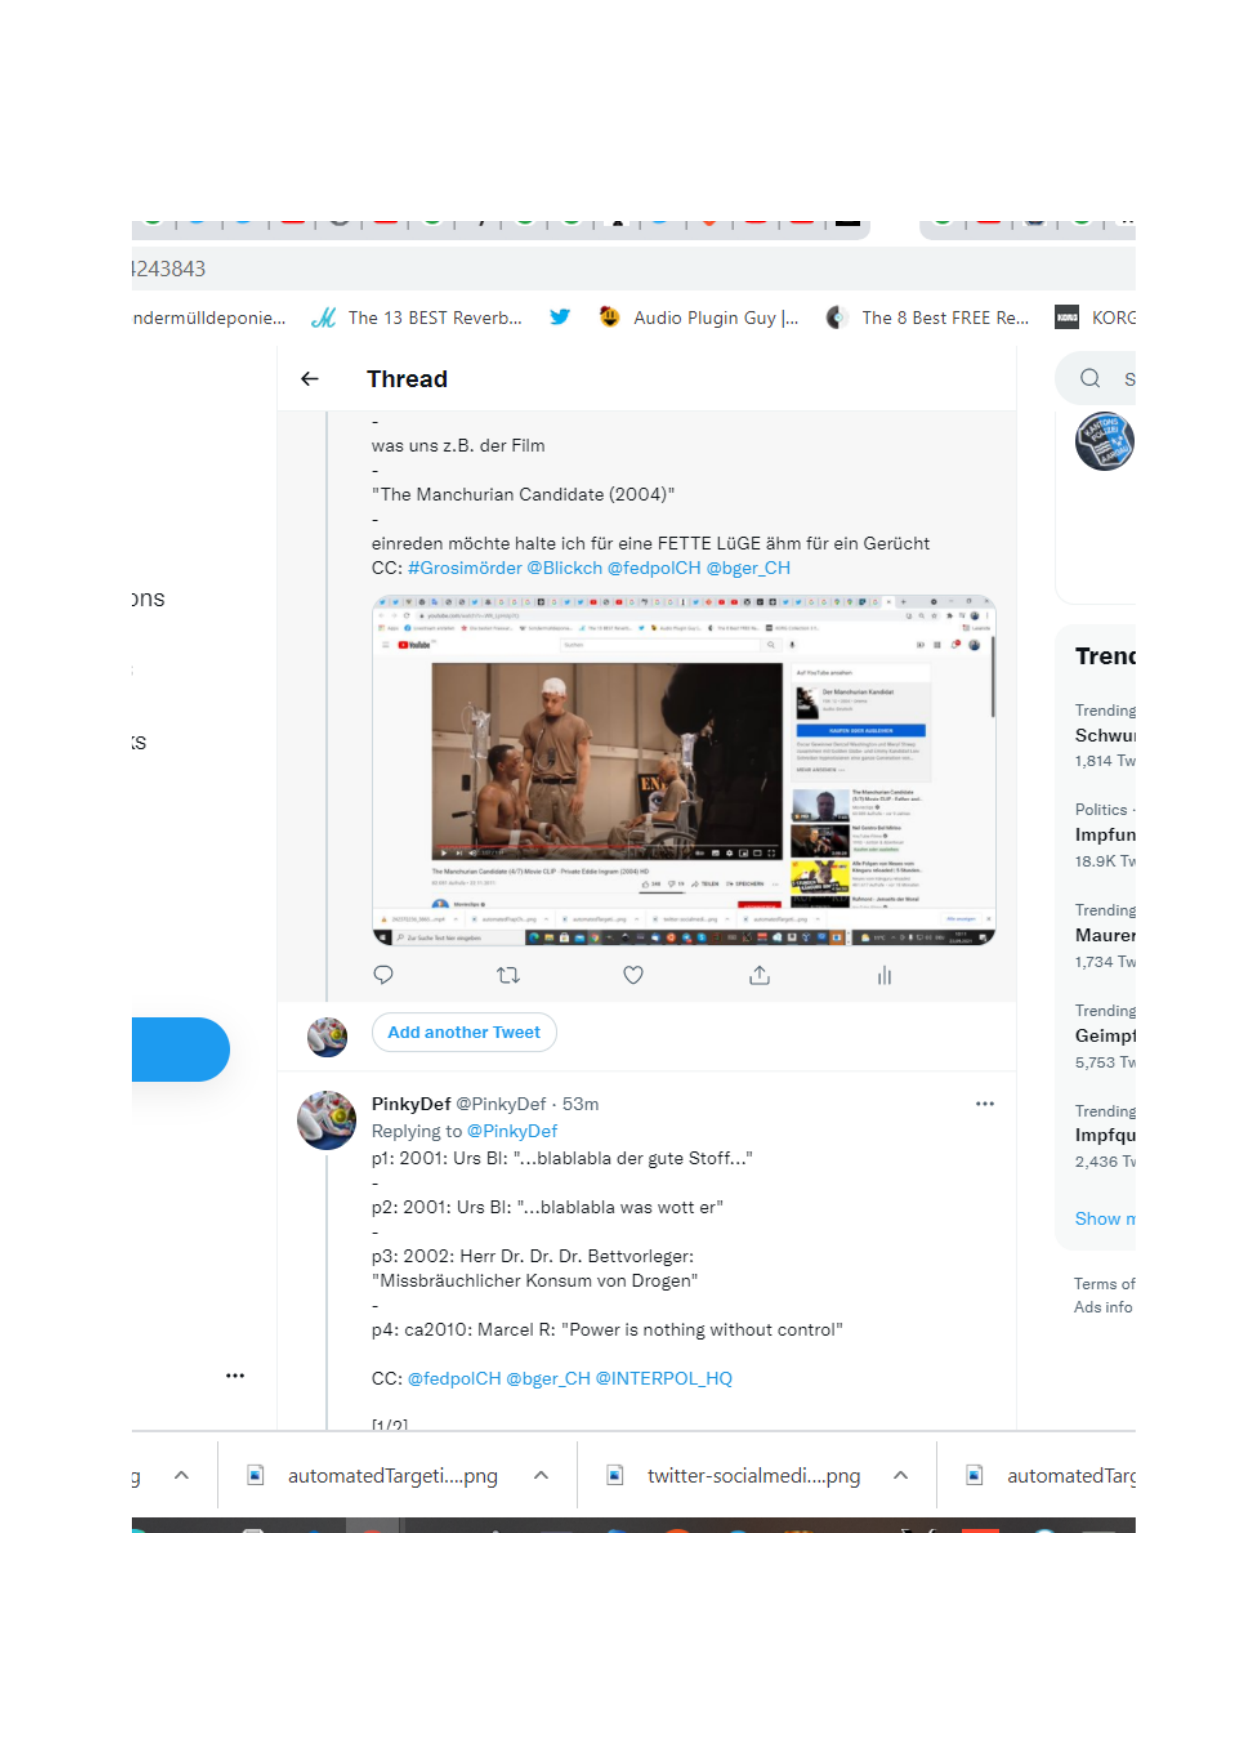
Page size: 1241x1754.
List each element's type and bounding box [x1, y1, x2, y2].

picture [131, 221, 1136, 1533]
